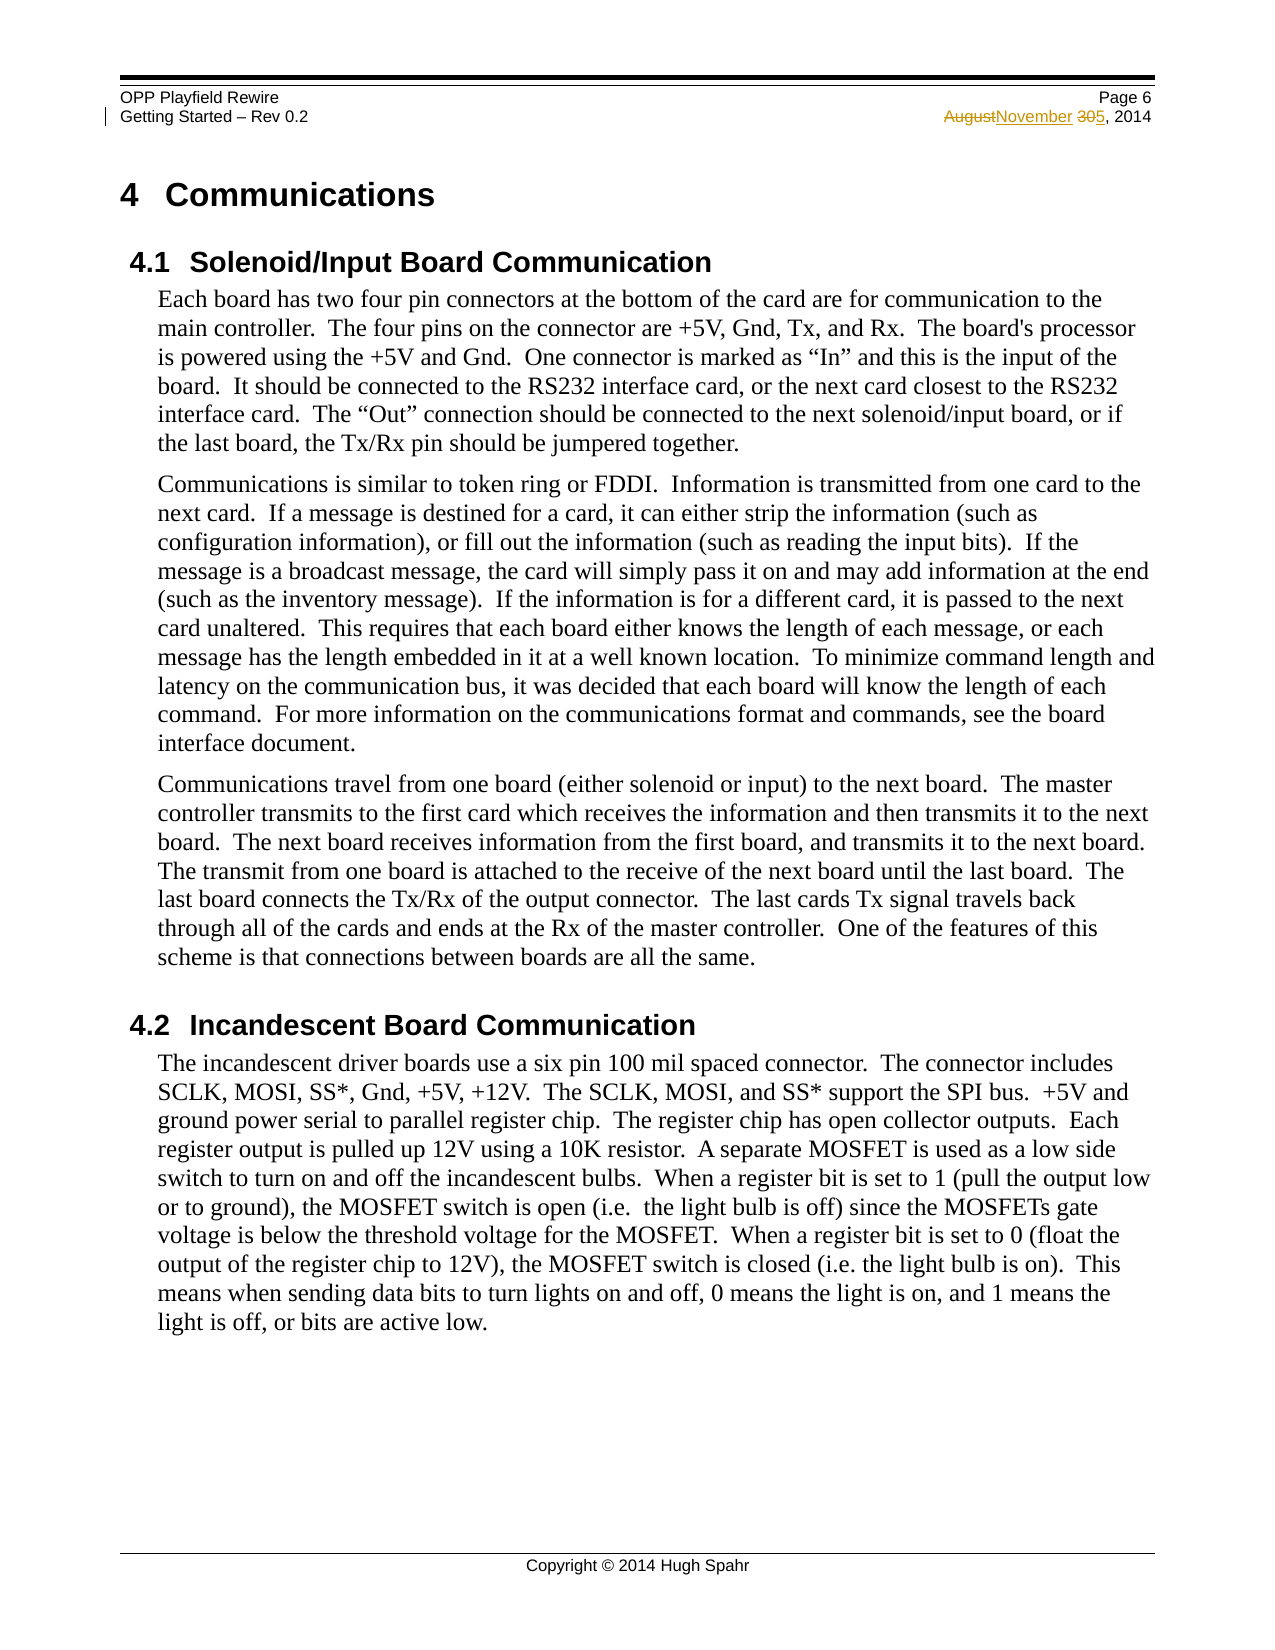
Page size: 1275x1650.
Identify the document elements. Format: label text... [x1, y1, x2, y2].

text Each board has two four pin connectors at the bottom of the card are for communication to the main controller. The four pins on the connector are +5V, Gnd, Tx, and Rx. The board's processor is powered using the +5V and Gnd. One connector is marked as “In” and this is the input of the board. It should be connected to the RS232 interface card, or the next card closest to the RS232 interface card. The “Out” connection should be connected to the next solenoid/input board, or if the last board, the Tx/Rx pin should be jumpered together. [157, 284, 1155, 457]
text The incandescent driver boards use a six pin 100 mil spaced connector. The connector includes SCLK, MOSI, SS*, Gnd, +5V, +12V. The SCLK, MOSI, and SS* support the SPI bus. +5V and ground power serial to parallel register chip. The register chip has open collector outputs. Each register output is pulled up 12V using a 10K resistor. A separate MOSFET is used as a low side switch to turn on and off the incandescent bulbs. When a register bit is set to 1 (pull the output low or to ground), the MOSFET switch is open (i.e. the light bulb is off) since the MOSFETs gate voltage is below the threshold voltage for the MOSFET. When a register bit is set to 0 (float the output of the register chip to 12V), the MOSFET switch is closed (i.e. the light bulb is on). This means when sending data bits to turn lights on and off, 0 means the light is on, and 1 means the light is off, or bits are active low. [157, 1048, 1155, 1336]
subtitle Incandescent Board Communication [129, 1008, 1155, 1042]
subtitle Communications [120, 175, 1155, 213]
text Communications is similar to token ring or FDDI. Information is transmitted from one card to the next card. If a message is destined for a card, it can either strip the information (such as configuration information), or fill out the information (such as reading the input bits). If the message is a broadcast message, the card will simply pass it on and may add information at the end (such as the inventory message). If the information is for a different card, it is passed to the next card unaltered. This requires that each board either knows the length of each message, or each message has the length embedded in it at a well known location. To minimize command length and latency on the communication bus, it was decided that each board will know the length of each command. For more information on the communications format and commands, see the board interface document. [157, 469, 1155, 757]
subtitle Solenoid/Input Board Communication [129, 245, 1155, 278]
text Communications travel from one board (either solenoid or input) to the next board. The master controller transmits to the first card which receives the information and then transmits it to the next board. The next board receives information from the first board, and transmits it to the next board. The transmit from one board is attached to the receive of the next board until the last board. The last board connects the Tx/Rx of the output connector. The last cards Tx signal travels back through all of the cards and ends at the Rx of the master controller. One of the features of this scheme is that connections between boards are all the same. [157, 769, 1155, 971]
